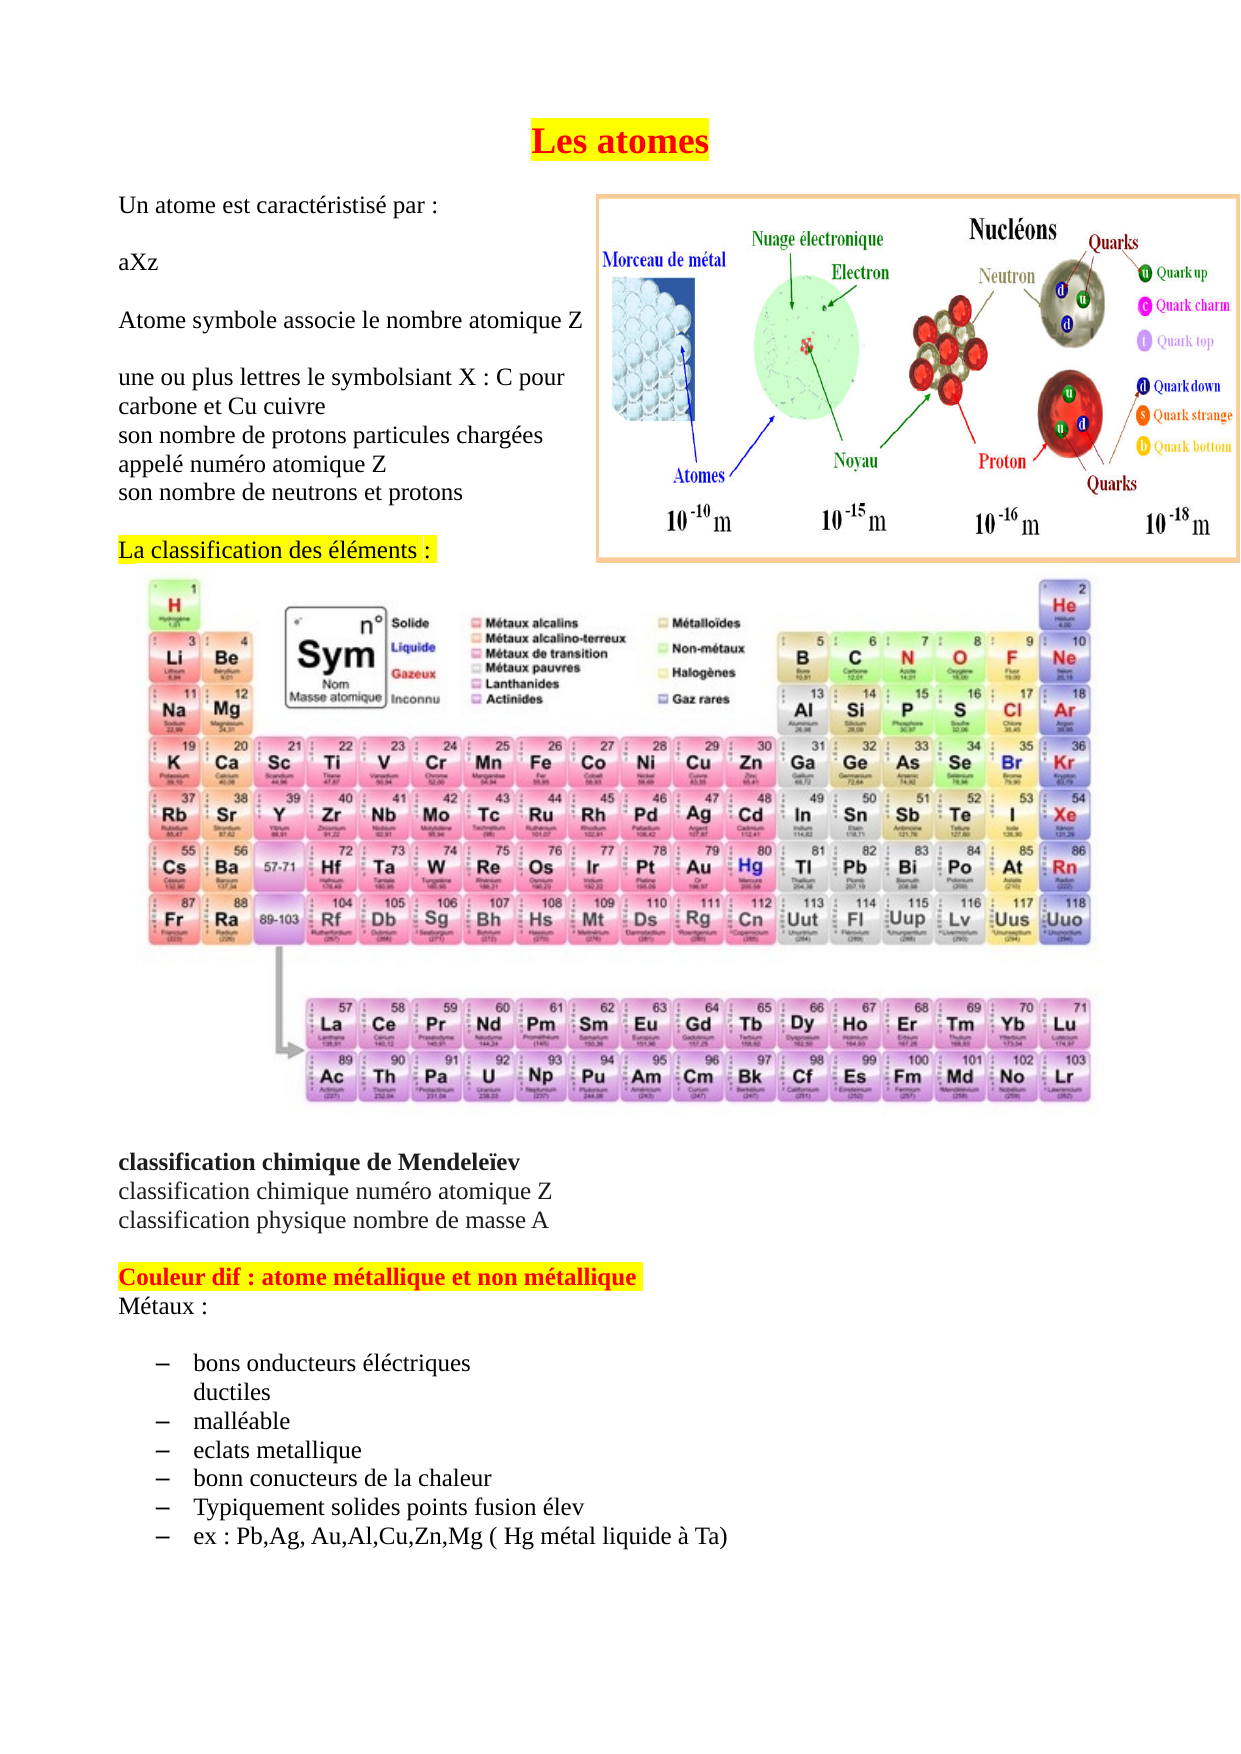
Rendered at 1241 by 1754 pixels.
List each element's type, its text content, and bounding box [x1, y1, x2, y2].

text Les atomes [118, 118, 1122, 161]
list eclats metallique [156, 1435, 1122, 1463]
text son nombre de neutrons et protons [118, 477, 594, 506]
list ex : Pb,Ag, Au,Al,Cu,Zn,Mg ( Hg métal liquide à Ta) [156, 1521, 1122, 1550]
text une ou plus lettres le symbolsiant X : C pour carbone et Cu cuivre [118, 362, 594, 420]
text Un atome est caractéristisé par : [118, 190, 1122, 219]
list bonn conucteurs de la chaleur [156, 1463, 1122, 1492]
text son nombre de protons particules chargées appelé numéro atomique Z [118, 420, 594, 477]
text Atome symbole associe le nombre atomique Z [118, 305, 594, 334]
text La classification des éléments : [118, 535, 594, 564]
list Typiquement solides points fusion élev [156, 1492, 1122, 1521]
text classification physique nombre de masse A [118, 1205, 1122, 1233]
text aXz [118, 247, 594, 276]
picture [135, 192, 1240, 1119]
list malléable [156, 1406, 1122, 1435]
list bons onducteurs éléctriques [156, 1348, 1122, 1377]
text classification chimique numéro atomique Z [118, 1176, 1122, 1205]
text Couleur dif : atome métallique et non métallique [118, 1262, 1122, 1291]
list ductiles [156, 1377, 1122, 1406]
text classification chimique de Mendeleïev [118, 1147, 1122, 1176]
text Métaux : [118, 1291, 1122, 1320]
